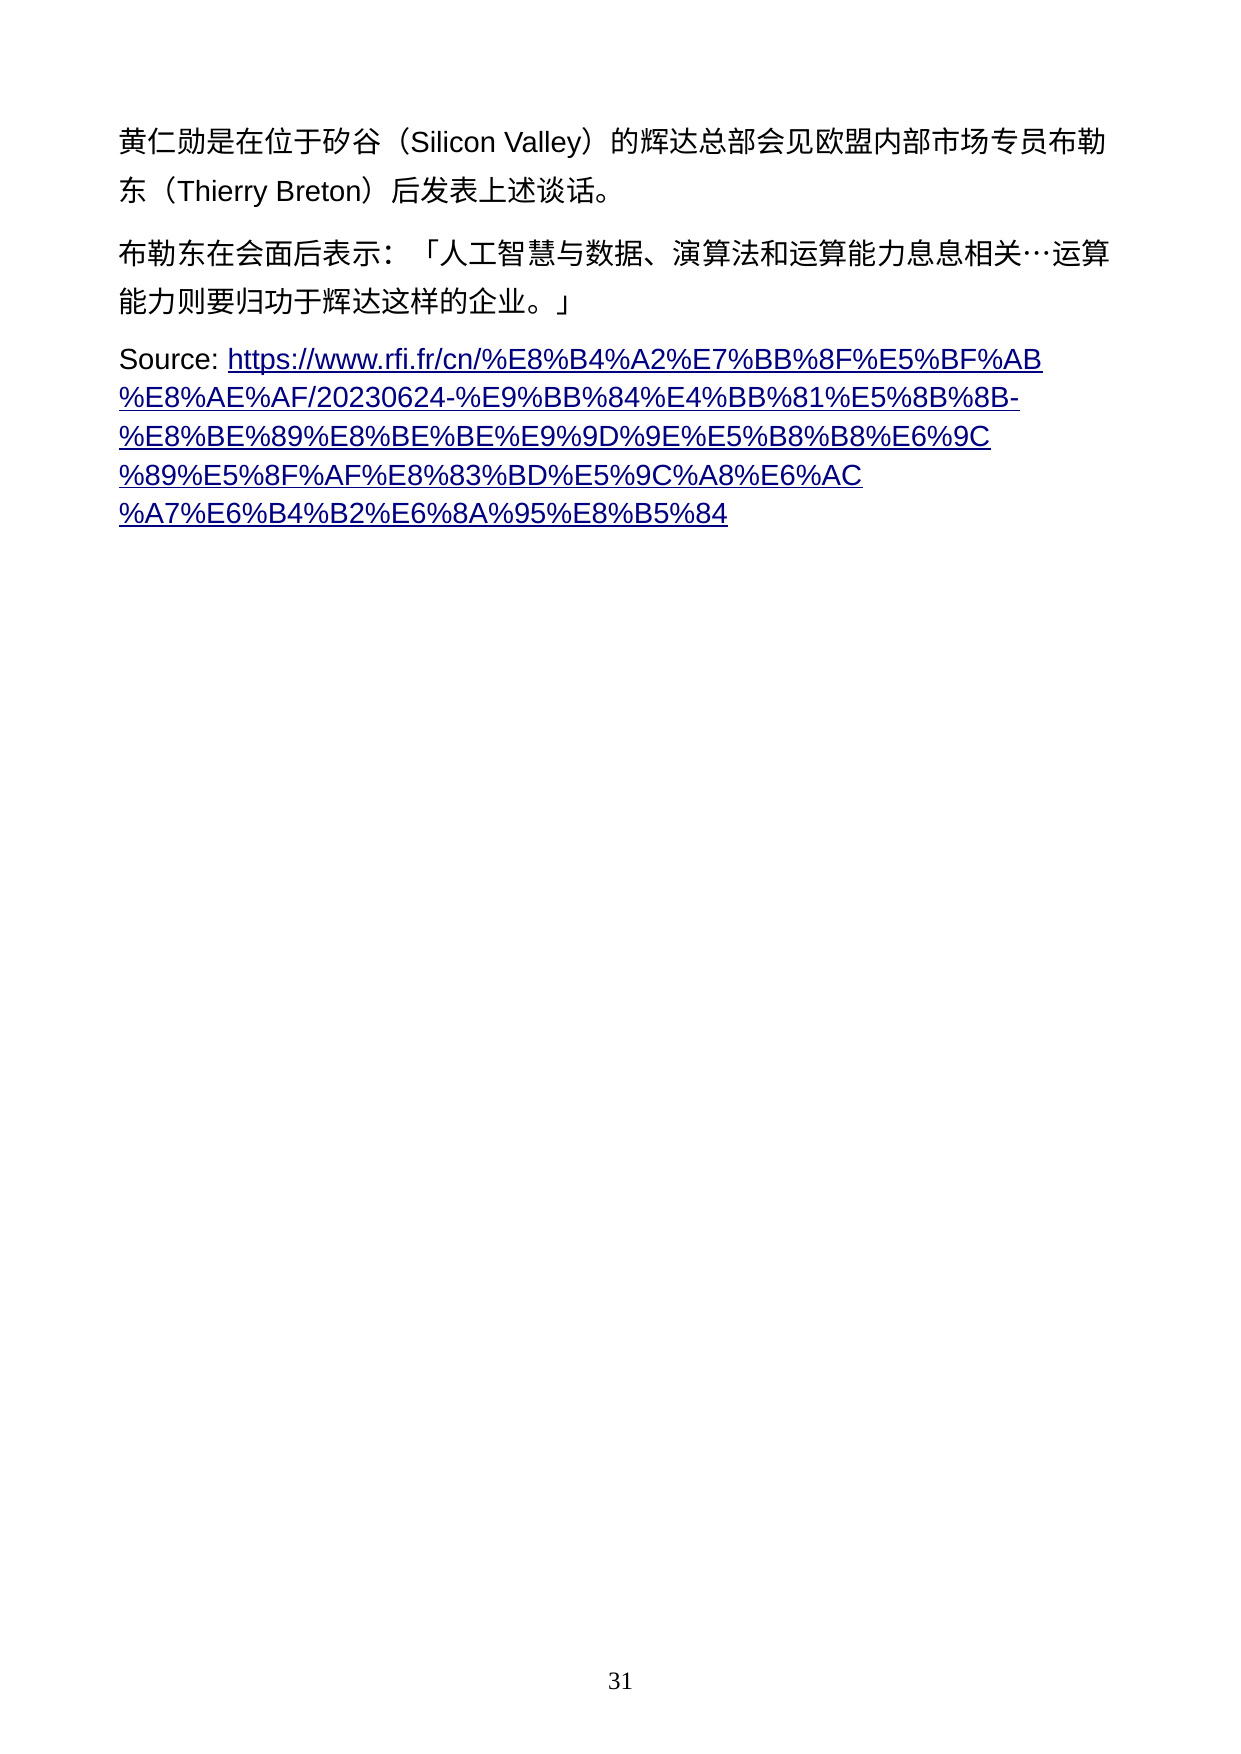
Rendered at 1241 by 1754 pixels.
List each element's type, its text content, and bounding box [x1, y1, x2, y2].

text 黄仁勋是在位于矽谷（Silicon Valley）的辉达总部会见欧盟内部市场专员布勒东（Thierry Breton）后发表上述谈话。 [118, 118, 1122, 209]
text Source: https://www.rfi.fr/cn/%E8%B4%A2%E7%BB%8F%E5%BF%AB%E8%AE%AF/20230624-%E9%BB%84%E4%BB%81%E5%8B%8B-%E8%BE%89%E8%BE%BE%E9%9D%9E%E5%B8%B8%E6%9C%89%E5%8F%AF%E8%83%BD%E5%9C%A8%E6%AC%A7%E6%B4%B2%E6%8A%95%E8%B5%84 [118, 342, 1122, 529]
text 布勒东在会面后表示：「人工智慧与数据、演算法和运算能力息息相关…运算能力则要归功于辉达这样的企业。」 [118, 230, 1122, 321]
